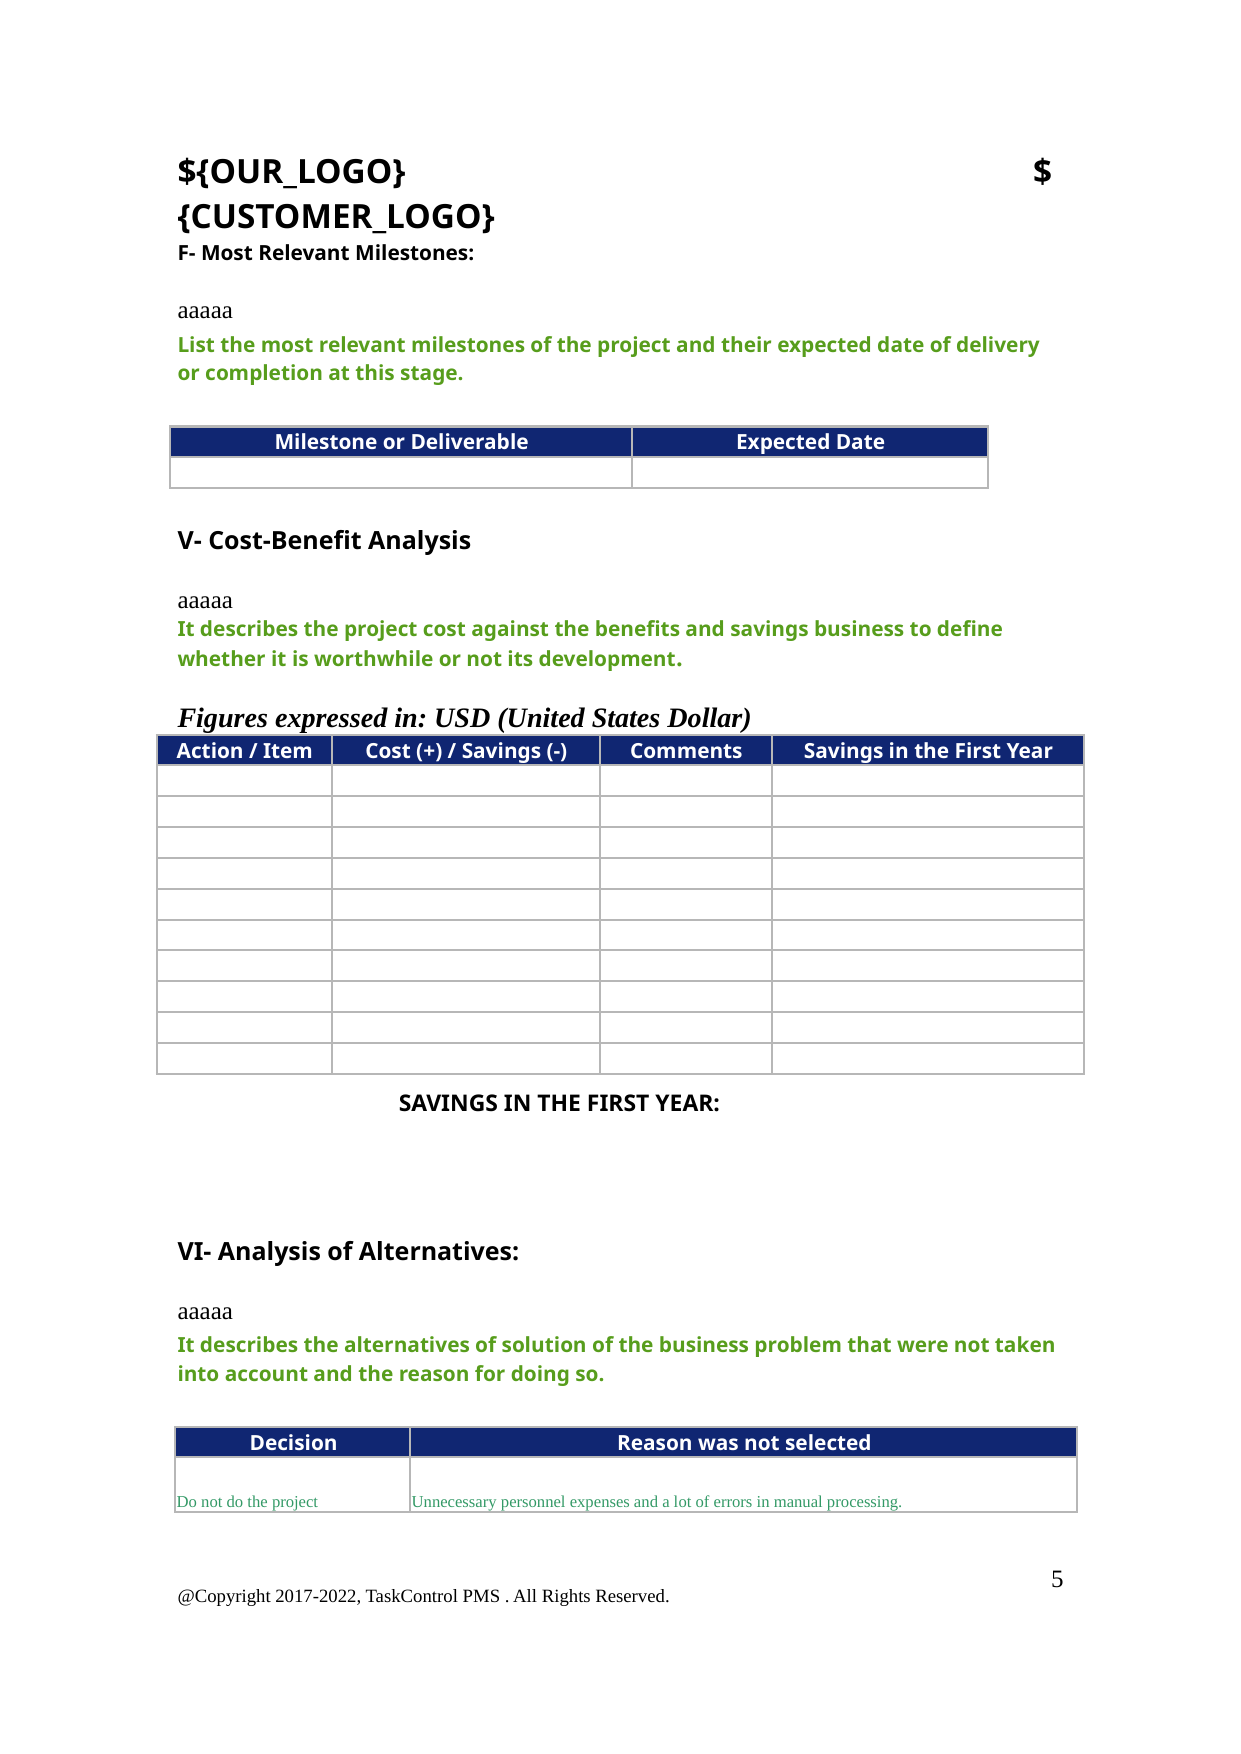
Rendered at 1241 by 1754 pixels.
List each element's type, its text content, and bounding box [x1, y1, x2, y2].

table_cell [333, 1044, 599, 1073]
text VI- Analysis of Alternatives: [177, 1233, 1063, 1296]
text List the most relevant milestones of the project and their expected date of delivery or completion at this stage. [177, 330, 1063, 387]
table_cell [158, 982, 331, 1011]
table_cell [773, 1013, 1083, 1042]
table_cell [333, 982, 599, 1011]
table_cell [158, 859, 331, 888]
table_cell [773, 982, 1083, 1011]
text F- Most Relevant Milestones: [177, 238, 1063, 267]
table_cell [333, 859, 599, 888]
text It describes the alternatives of solution of the business problem that were not taken into account and the reason for doing so. [177, 1331, 1063, 1387]
text aaaaa [177, 1296, 1063, 1325]
text V- Cost-Benefit Analysis [177, 523, 1063, 557]
table_cell [333, 951, 599, 980]
table_cell [601, 1013, 771, 1042]
table_cell [601, 1044, 771, 1073]
table_cell [158, 890, 331, 918]
table_cell [773, 828, 1083, 857]
table_header Expected Date [633, 428, 987, 456]
table_header Comments [601, 736, 771, 764]
text Figures expressed in: USD (United States Dollar) [177, 701, 1063, 734]
table_cell [601, 859, 771, 888]
table_cell [773, 921, 1083, 949]
table_cell [601, 828, 771, 857]
text SAVINGS IN THE FIRST YEAR: [177, 1087, 1063, 1118]
table_cell [333, 766, 599, 795]
table_cell [601, 921, 771, 949]
table_header Decision [176, 1428, 409, 1456]
text It describes the project cost against the benefits and savings business to define whether it is worthwhile or not its development. [177, 614, 1063, 672]
table_header Cost (+) / Savings (-) [333, 736, 599, 764]
table_cell [773, 1044, 1083, 1073]
table_cell [333, 890, 599, 918]
table_cell [333, 1013, 599, 1042]
table_header Savings in the First Year [773, 736, 1083, 764]
table_cell [601, 797, 771, 826]
table_cell [333, 921, 599, 949]
table_cell [333, 797, 599, 826]
table_cell [158, 951, 331, 980]
table_header Reason was not selected [411, 1428, 1076, 1456]
table_cell [773, 951, 1083, 980]
table_cell [601, 982, 771, 1011]
table_cell [773, 859, 1083, 888]
table_cell [158, 766, 331, 795]
table_cell [601, 766, 771, 795]
table_cell [158, 1013, 331, 1042]
table_cell [158, 921, 331, 949]
table_cell Do not do the project [176, 1458, 409, 1511]
table_cell [158, 1044, 331, 1073]
table_cell Unnecessary personnel expenses and a lot of errors in manual processing. [411, 1458, 1076, 1511]
table_header Milestone or Deliverable [171, 428, 631, 456]
table_cell [773, 890, 1083, 918]
table_cell [601, 951, 771, 980]
table_cell [171, 458, 631, 487]
table_cell [773, 797, 1083, 826]
text aaaaa [177, 296, 1063, 324]
table_cell [633, 458, 987, 487]
table_cell [773, 766, 1083, 795]
table_cell [601, 890, 771, 918]
table_header Action / Item [158, 736, 331, 764]
text aaaaa [177, 586, 1063, 614]
table_cell [333, 828, 599, 857]
table_cell [158, 828, 331, 857]
table_cell [158, 797, 331, 826]
